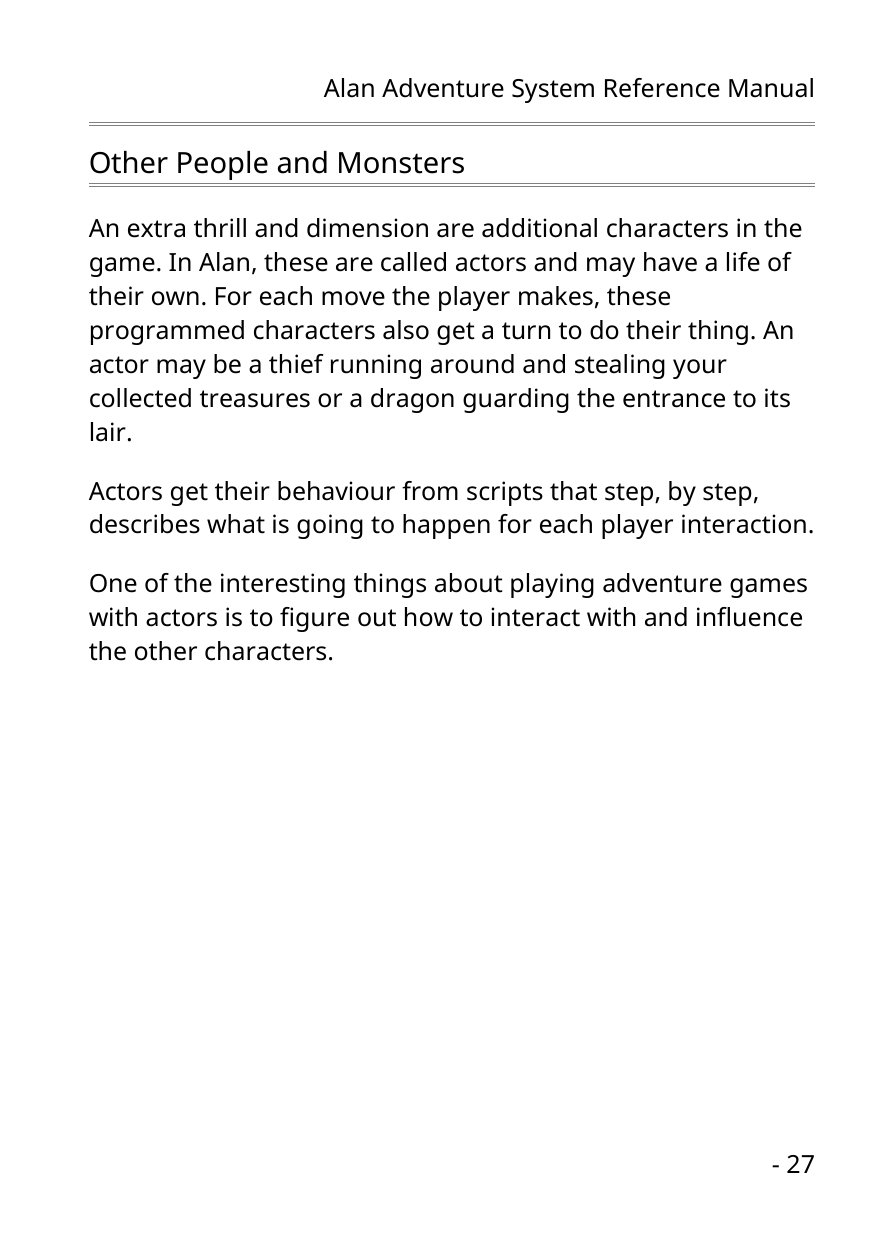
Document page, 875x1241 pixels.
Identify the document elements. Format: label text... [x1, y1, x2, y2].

text One of the interesting things about playing adventure games with actors is to figure out how to interact with and influence the other characters. [88, 566, 815, 668]
subtitle Other People and Monsters [88, 142, 815, 186]
text An extra thrill and dimension are additional characters in the game. In Alan, these are called actors and may have a life of their own. For each move the player makes, these programmed characters also get a turn to do their thing. An actor may be a thief running around and stealing your collected treasures or a dragon guarding the entrance to its lair. [88, 211, 815, 448]
text Actors get their behaviour from scripts that step, by step, describes what is go­ing to happen for each player interaction. [88, 473, 815, 541]
